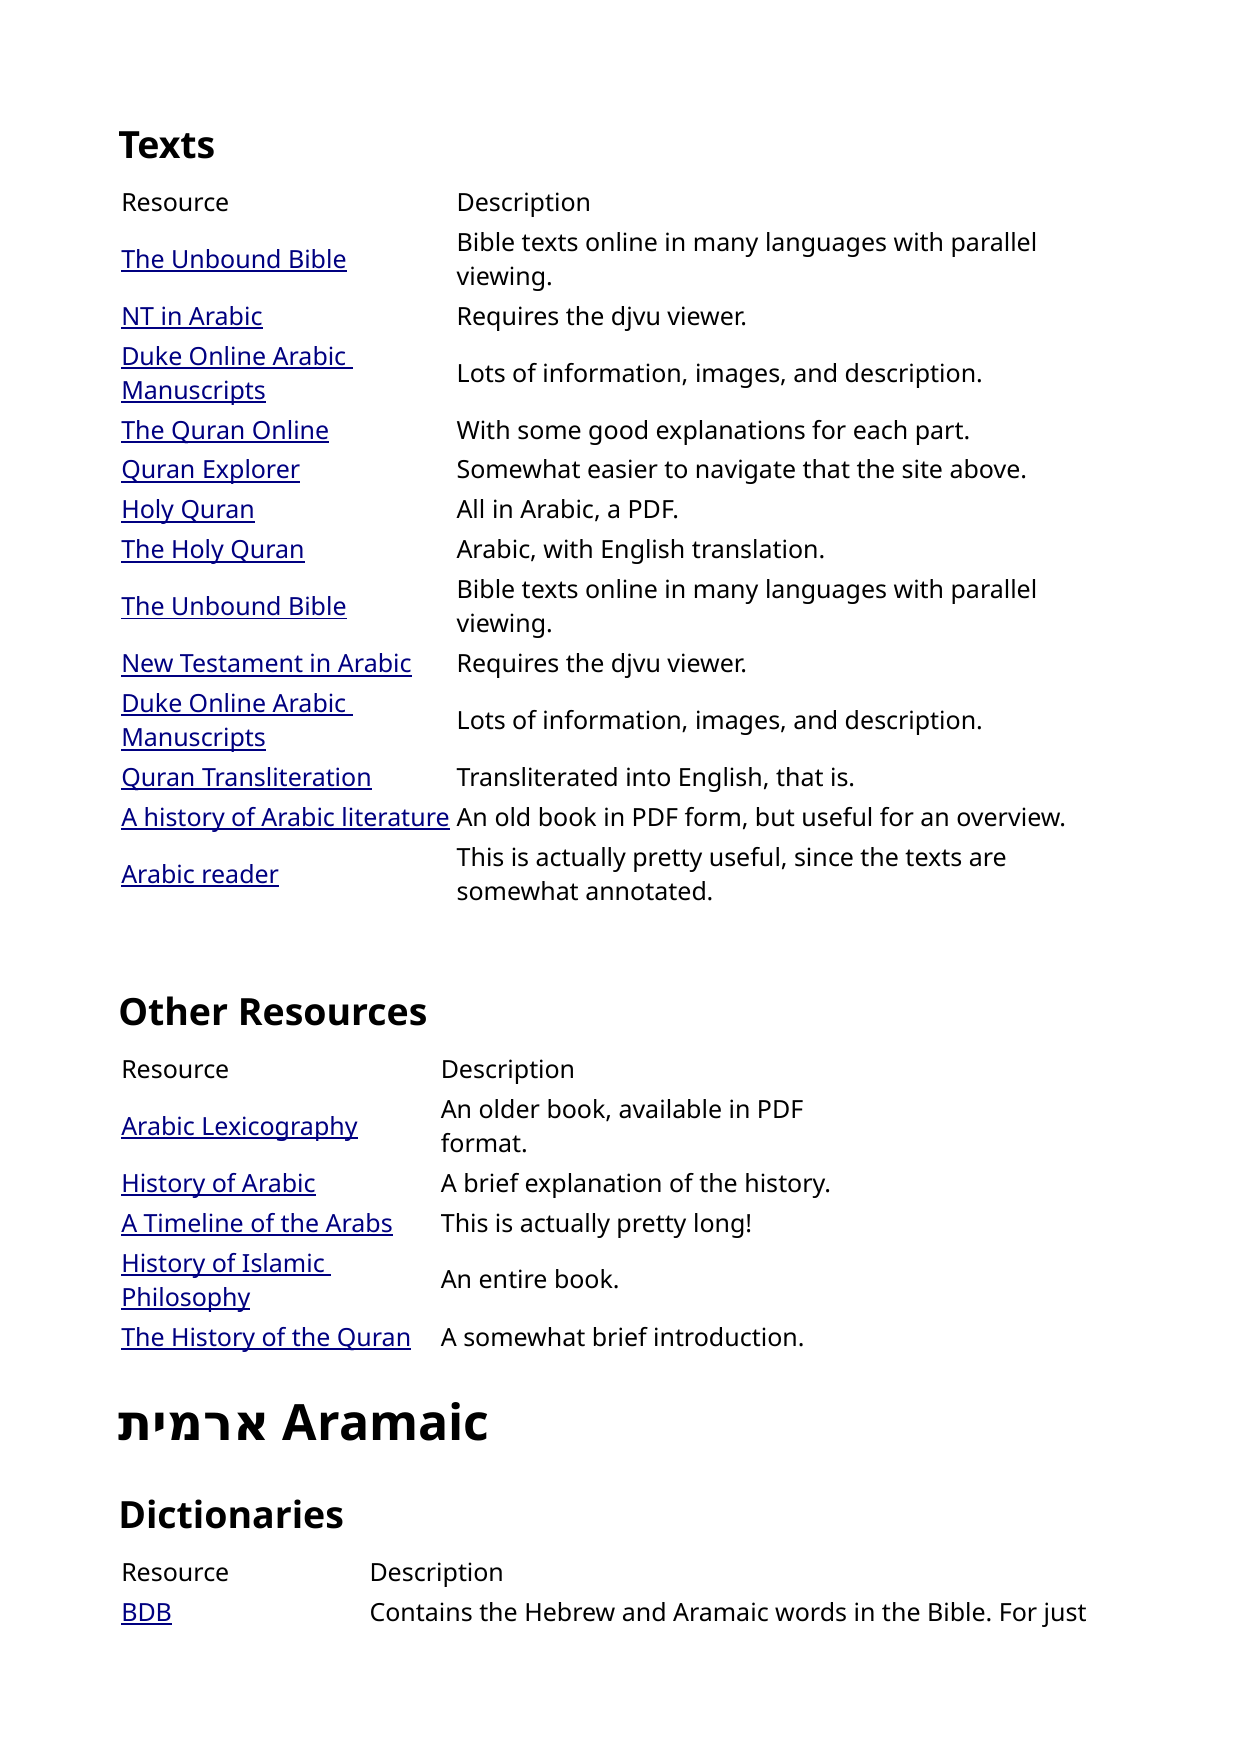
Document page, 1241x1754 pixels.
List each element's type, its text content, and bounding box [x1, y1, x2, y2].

subtitle Dictionaries [118, 1488, 1122, 1539]
table_cell A history of Arabic literature [118, 797, 453, 837]
table_cell New Testament in Arabic [118, 643, 453, 683]
table_header Description [454, 182, 1122, 222]
table_cell The Holy Quran [118, 529, 453, 569]
table_cell Arabic reader [118, 837, 453, 911]
table_cell Bible texts online in many languages with parallel viewing. [454, 569, 1122, 643]
table_cell Requires the djvu viewer. [454, 643, 1122, 683]
table_cell Holy Quran [118, 489, 453, 529]
table_cell Bible texts online in many languages with parallel viewing. [454, 222, 1122, 296]
subtitle Other Resources [118, 985, 1122, 1036]
table_cell BDB [118, 1592, 366, 1632]
table_cell This is actually pretty useful, since the texts are somewhat annotated. [454, 837, 1122, 911]
table_header Resource [118, 1049, 438, 1088]
table_cell Lots of information, images, and description. [454, 335, 1122, 409]
subtitle ארמית Aramaic [118, 1387, 1122, 1455]
table_cell An entire book. [438, 1242, 864, 1316]
table_cell Somewhat easier to navigate that the site above. [454, 449, 1122, 489]
table_cell Duke Online Arabic Manuscripts [118, 683, 453, 757]
table_cell This is actually pretty long! [438, 1203, 864, 1242]
table_cell Contains the Hebrew and Aramaic words in the Bible. For just [366, 1592, 1122, 1632]
table_header Resource [118, 1552, 366, 1592]
table_cell An old book in PDF form, but useful for an overview. [454, 797, 1122, 837]
table_header Description [438, 1049, 864, 1088]
table_cell History of Islamic Philosophy [118, 1242, 438, 1316]
table_cell Arabic, with English translation. [454, 529, 1122, 569]
table_cell Quran Transliteration [118, 757, 453, 797]
table_cell An older book, available in PDF format. [438, 1089, 864, 1162]
table_cell Quran Explorer [118, 449, 453, 489]
table_cell History of Arabic [118, 1163, 438, 1202]
table_cell The History of the Quran [118, 1316, 438, 1356]
table_cell With some good explanations for each part. [454, 409, 1122, 449]
table_cell Transliterated into English, that is. [454, 757, 1122, 797]
table_cell Duke Online Arabic Manuscripts [118, 335, 453, 409]
table_cell The Unbound Bible [118, 569, 453, 643]
table_cell NT in Arabic [118, 296, 453, 335]
table_cell A Timeline of the Arabs [118, 1203, 438, 1242]
table_cell Requires the djvu viewer. [454, 296, 1122, 335]
table_cell Arabic Lexicography [118, 1089, 438, 1162]
table_cell A somewhat brief introduction. [438, 1316, 864, 1356]
table_cell Lots of information, images, and description. [454, 683, 1122, 757]
table_header Resource [118, 182, 453, 222]
table_cell A brief explanation of the history. [438, 1163, 864, 1202]
table_header Description [366, 1552, 1122, 1592]
subtitle Texts [118, 118, 1122, 169]
table_cell The Unbound Bible [118, 222, 453, 296]
table_cell All in Arabic, a PDF. [454, 489, 1122, 529]
table_cell The Quran Online [118, 409, 453, 449]
